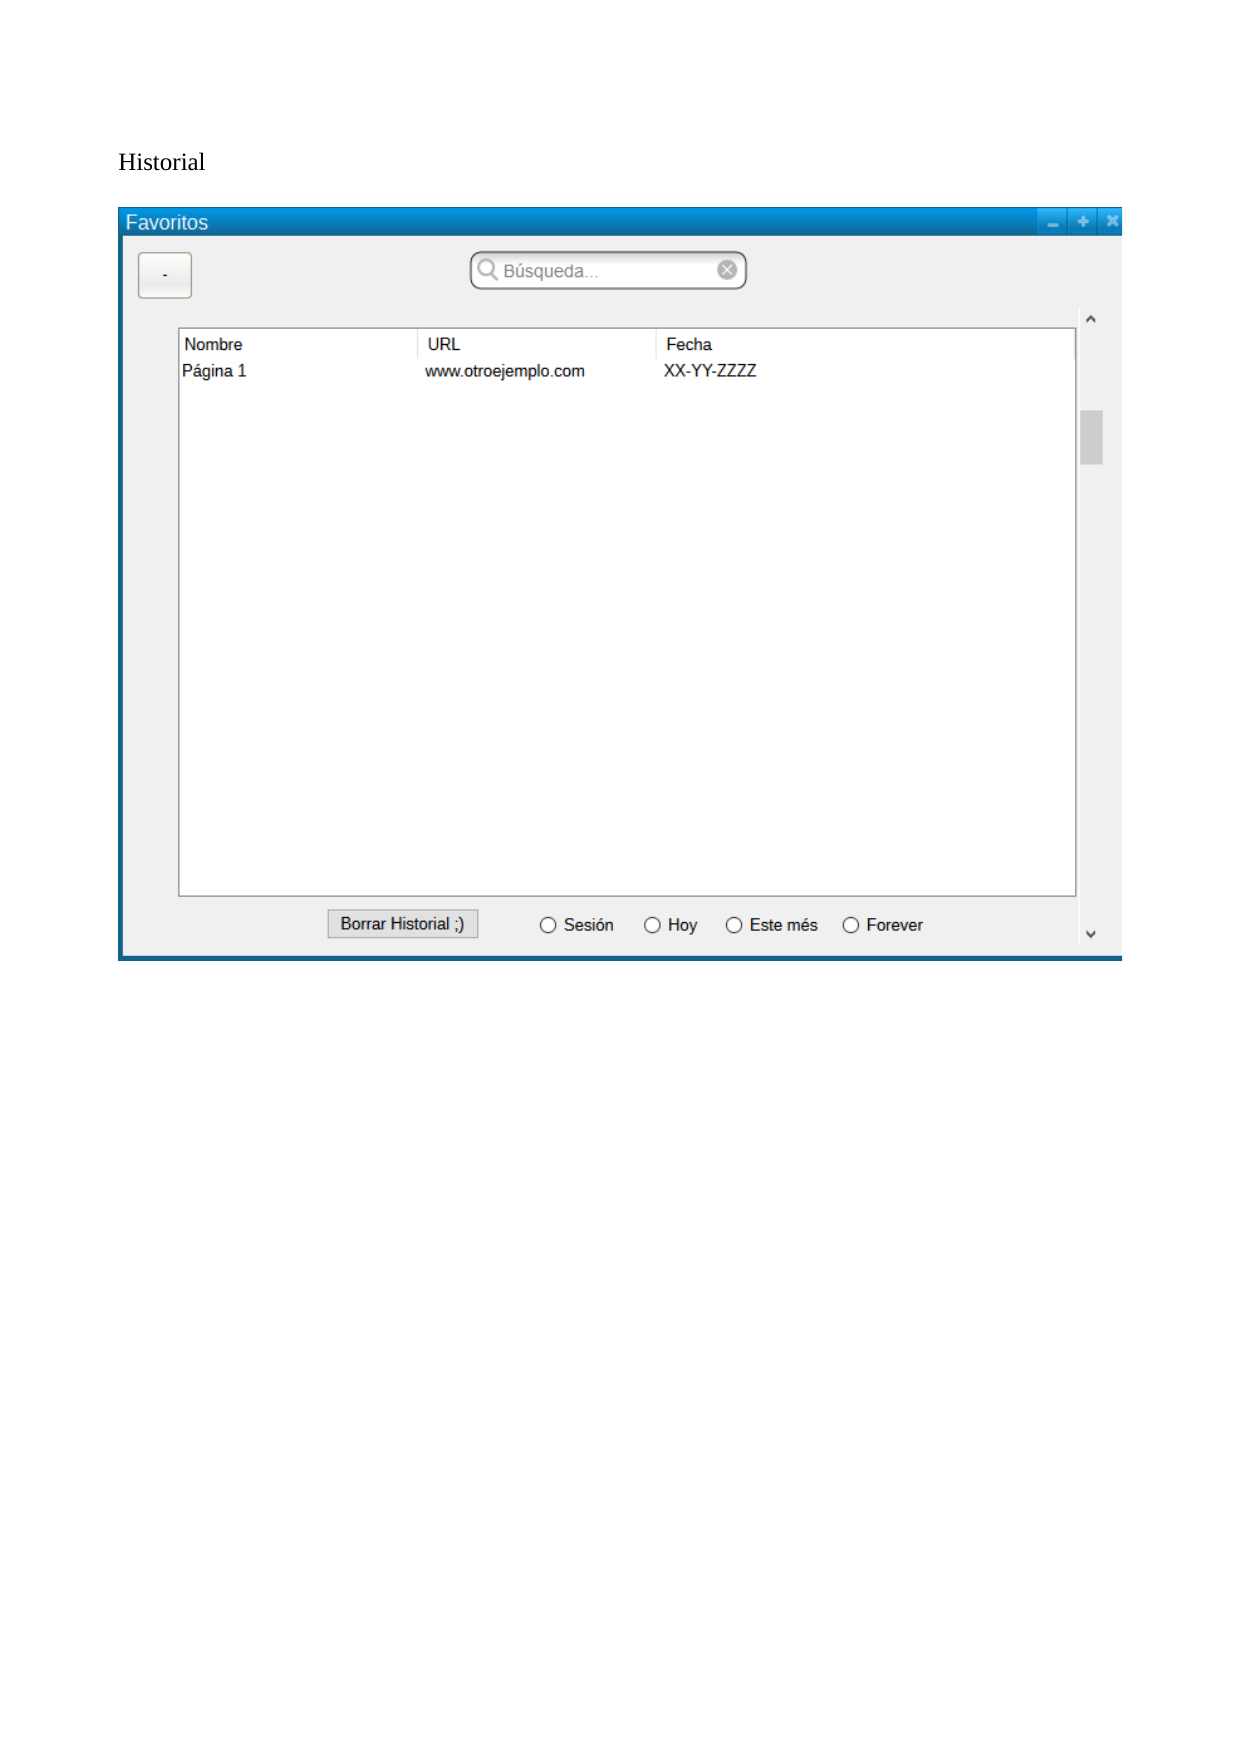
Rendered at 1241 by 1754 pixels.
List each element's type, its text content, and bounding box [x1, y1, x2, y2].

picture [118, 215, 1123, 961]
text Historial [118, 147, 1122, 176]
picture [1038, 207, 1123, 227]
